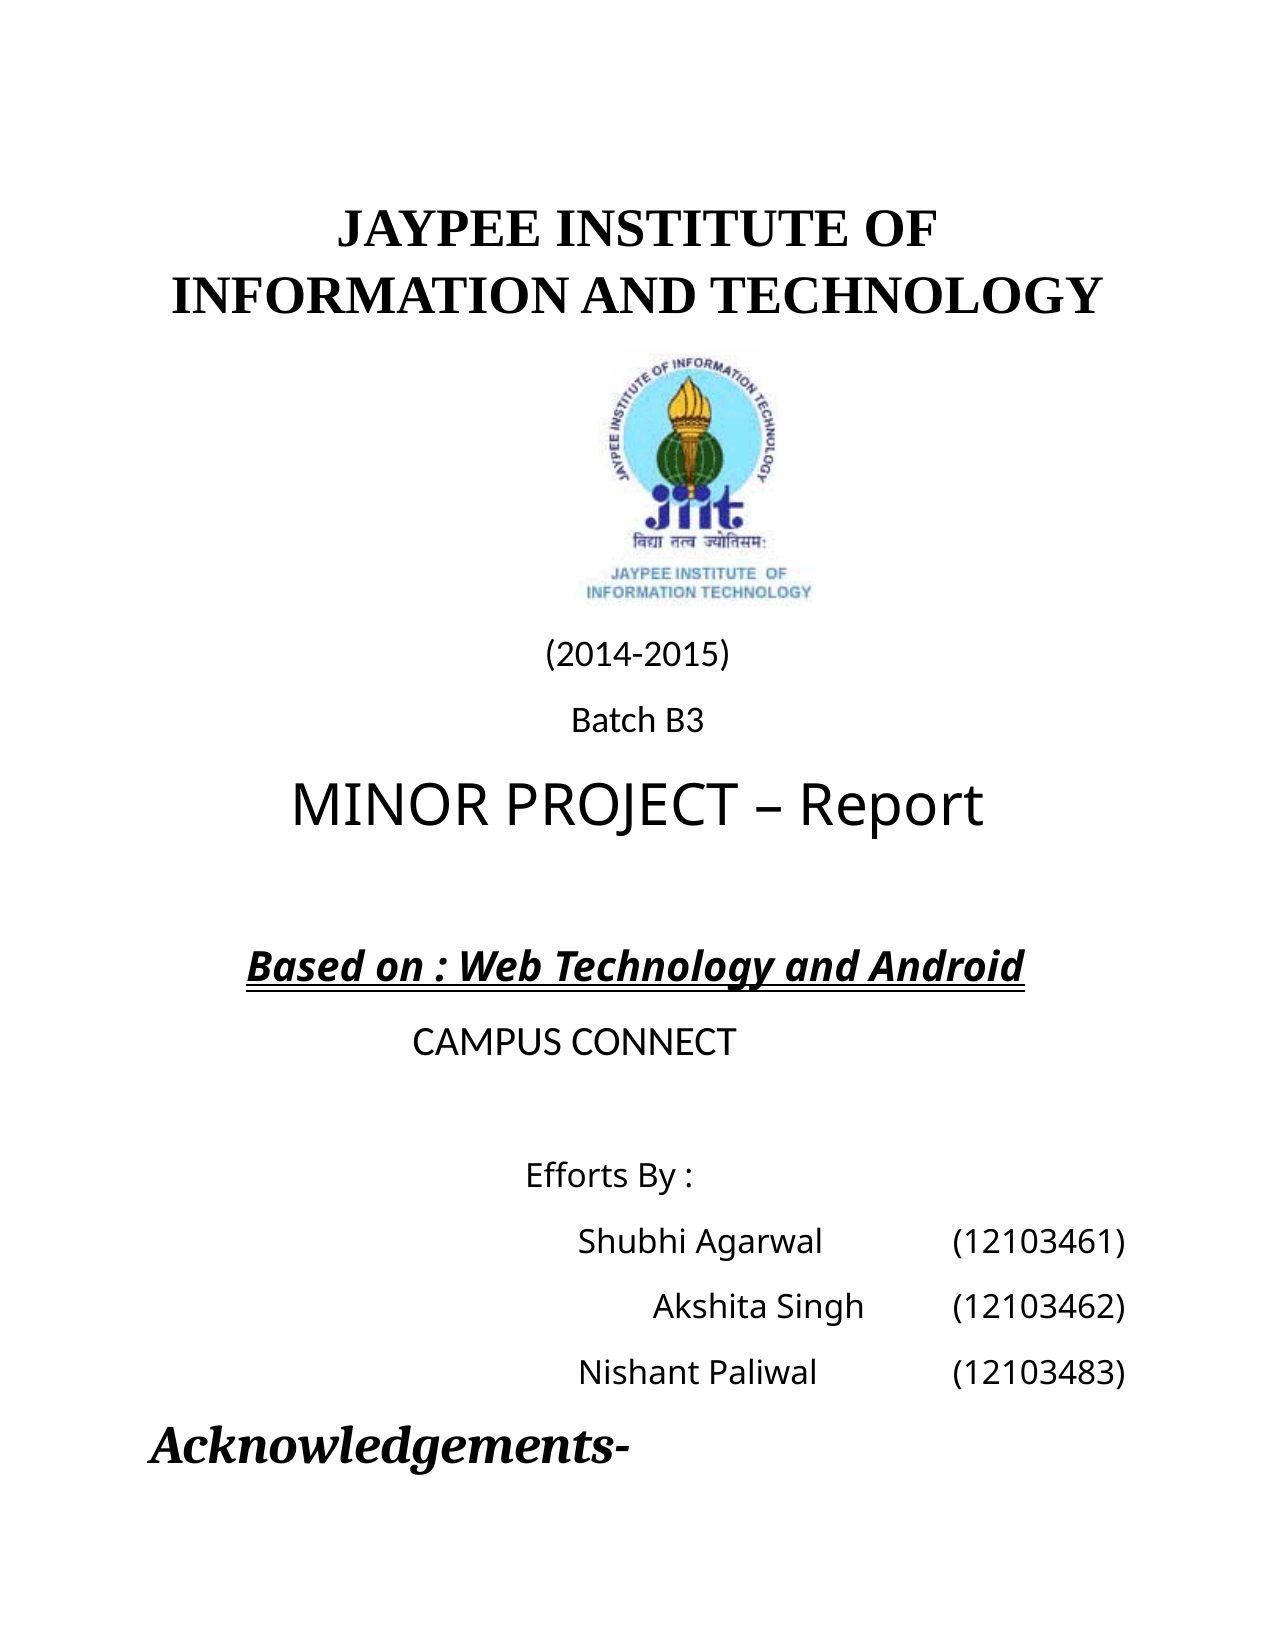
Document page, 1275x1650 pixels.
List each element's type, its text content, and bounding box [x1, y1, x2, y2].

text Batch B3 [150, 696, 1125, 742]
text Efforts By : [150, 1152, 1125, 1197]
text Nishant Paliwal (12103483) [150, 1349, 1125, 1394]
text Based on : Web Technology and Android [150, 937, 1125, 993]
text JAYPEE INSTITUTE OF INFORMATION AND TECHNOLOGY [150, 195, 1125, 325]
text MINOR PROJECT – Report [150, 762, 1125, 842]
text Akshita Singh (12103462) [150, 1283, 1125, 1328]
text Acknowledgements- [150, 1414, 1125, 1477]
text Shubhi Agarwal (12103461) [150, 1217, 1125, 1263]
picture [569, 346, 822, 606]
text CAMPUS CONNECT [150, 1015, 1125, 1066]
text (2014-2015) [150, 630, 1125, 676]
